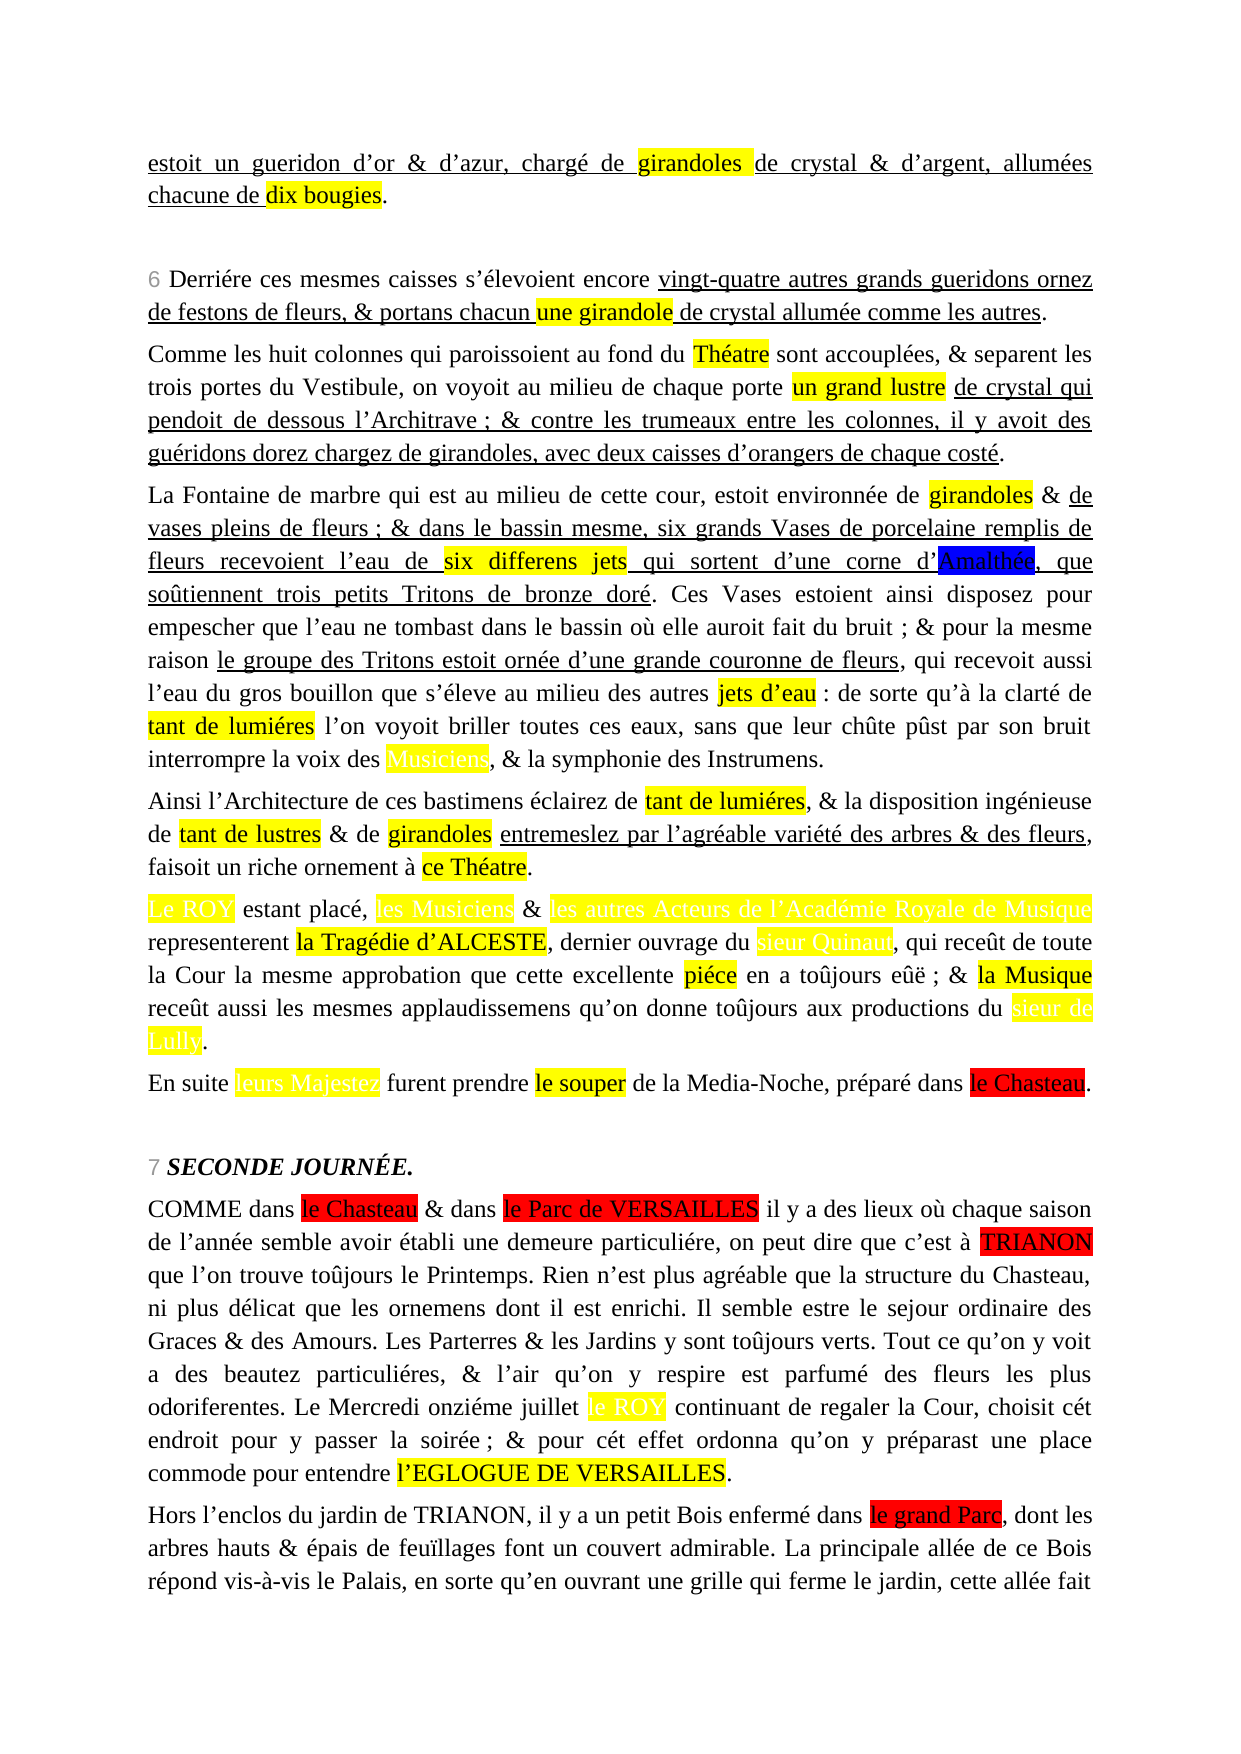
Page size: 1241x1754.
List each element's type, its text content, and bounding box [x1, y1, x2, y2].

text En suite leurs Majestez furent prendre le souper de la Media-Noche, préparé dans le Chasteau. [626, 1068, 970, 1097]
text La Fontaine de marbre qui est au milieu de cette cour, estoit environnée de girandoles & de vases pleins de fleurs ; & dans le bassin mesme, six grands Vases de porcelaine remplis de [148, 480, 1093, 538]
text 6 Derriére ces mesmes caisses s’élevoient encore vingt-quatre autres grands gueridons ornez de festons de fleurs, & portans chacun une girandole de crystal allumée comme les autres. [148, 264, 1093, 326]
text COMME dans le Chasteau & dans le Parc de VERSAILLES il y a des lieux où chaque saison de l’année semble avoir établi une demeure particuliére, on peut dire que c’est à TRIANON que l’on trouve toûjours le Printemps. Rien n’est plus agréable que la structure du Chasteau, ni plus délicat que les ornemens dont il est enrichi. Il semble estre le sejour ordinaire des Graces & des Amours. Les Parterres & les Jardins y sont toûjours verts. Tout ce qu’on y voit a des beautez particuliéres, & l’air qu’on y respire est parfumé des fleurs les plus odoriferentes. Le Mercredi onziéme juillet le ROY continuant de regaler la Cour, choisit cét endroit pour y passer la soirée ; & pour cét effet ordonna qu’on y préparast une place commode pour entendre l’EGLOGUE DE VERSAILLES. [148, 1194, 1093, 1487]
text soûtiennent trois petits Tritons de bronze doré. Ces Vases estoient ainsi disposez pour empescher que l’eau ne tombast dans le bassin où elle auroit fait du bruit ; & pour la mesme raison le groupe des Tritons estoit ornée d’une grande couronne de fleurs, qui recevoit aussi l’eau du gros bouillon que s’éleve au milieu des autres jets d’eau : de sorte qu’à la clarté de tant de lumiéres l’on voyoit briller toutes ces eaux, sans que leur chûte pûst par son bruit interrompre la voix des Musiciens, & la symphonie des Instrumens. [148, 572, 1093, 773]
text Le ROY estant placé, les Musiciens & les autres Acteurs de l’Académie Royale de Musique representerent la Tragédie d’ALCESTE, dernier ouvrage du sieur Quinaut, qui receût de toute la Cour la mesme approbation que cette excellente piéce en a toûjours eûë ; & la Musique receût aussi les mesmes applaudissemens qu’on donne toûjours aux productions du sieur de Lully. [148, 894, 1093, 1055]
text Ainsi l’Architecture de ces bastimens éclairez de tant de lumiéres, & la disposition ingénieuse de tant de lustres & de girandoles entremeslez par l’agréable variété des arbres & des fleurs, faisoit un riche ornement à ce Théatre. [148, 786, 1093, 881]
text 7 SECONDE JOURNÉE. [148, 1152, 1093, 1181]
text Hors l’enclos du jardin de TRIANON, il y a un petit Bois enfermé dans le grand Parc, dont les arbres hauts & épais de feuïllages font un couvert admirable. La principale allée de ce Bois répond vis-à-vis le Palais, en sorte qu’en ouvrant une grille qui ferme le jardin, cette allée fait [148, 1500, 1093, 1594]
text En suite leurs Majestez furent prendre le souper de la Media-Noche, préparé dans le Chasteau. [148, 1068, 235, 1097]
text fleurs recevoient l’eau de six differens jets qui sortent d’une corne d’Amalthée, que [148, 540, 1093, 571]
text estoit un gueridon d’or & d’azur, chargé de girandoles de crystal & d’argent, allumées chacune de dix bougies. [148, 148, 1093, 209]
text En suite leurs Majestez furent prendre le souper de la Media-Noche, préparé dans le Chasteau. [380, 1068, 535, 1097]
text Comme les huit colonnes qui paroissoient au fond du Théatre sont accouplées, & separent les trois portes du Vestibule, on voyoit au milieu de chaque porte un grand lustre de crystal qui pendoit de dessous l’Architrave ; & contre les trumeaux entre les colonnes, il y avoit des guéridons dorez chargez de girandoles, avec deux caisses d’orangers de chaque costé. [148, 339, 1093, 467]
